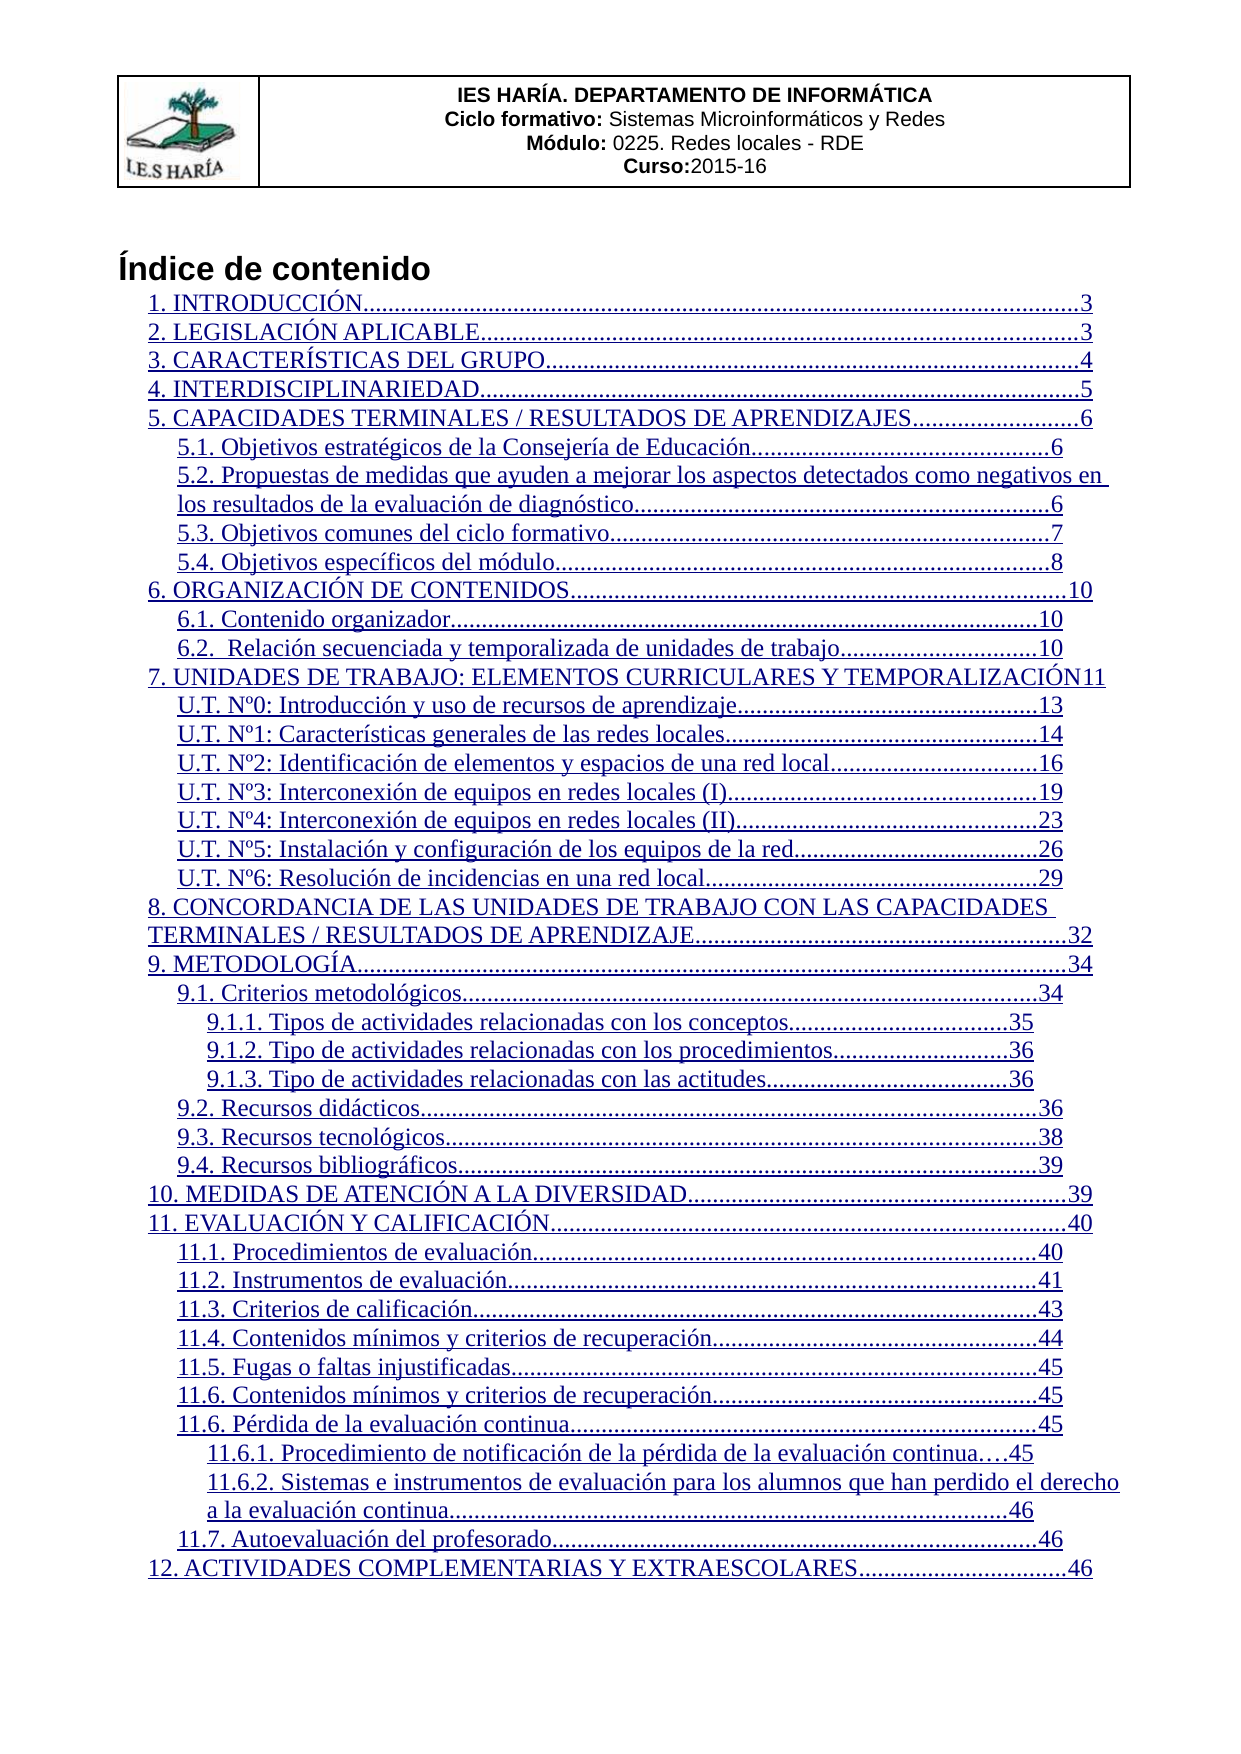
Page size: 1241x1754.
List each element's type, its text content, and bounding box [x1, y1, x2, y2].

text U.T. Nº5: Instalación y configuración de los equipos de la red 26 [177, 834, 1122, 863]
text 8. CONCORDANCIA DE LAS UNIDADES DE TRABAJO CON LAS CAPACIDADES TERMINALES / RESULTADOS DE APRENDIZAJE 32 [148, 892, 1122, 949]
text 6.1. Contenido organizador 10 [177, 604, 1122, 633]
text 11.1. Procedimientos de evaluación 40 [177, 1237, 1122, 1265]
text 7. UNIDADES DE TRABAJO: ELEMENTOS CURRICULARES Y TEMPORALIZACIÓN 11 [148, 662, 1122, 690]
text 9. METODOLOGÍA 34 [148, 949, 1122, 978]
text 9.1. Criterios metodológicos 34 [177, 978, 1122, 1007]
text U.T. Nº3: Interconexión de equipos en redes locales (I) 19 [177, 777, 1122, 805]
text 6.2. Relación secuenciada y temporalizada de unidades de trabajo 10 [177, 633, 1122, 662]
text 10. MEDIDAS DE ATENCIÓN A LA DIVERSIDAD 39 [148, 1179, 1122, 1208]
text 4. INTERDISCIPLINARIEDAD 5 [148, 374, 1122, 403]
text 11.7. Autoevaluación del profesorado 46 [177, 1524, 1122, 1553]
text U.T. Nº1: Características generales de las redes locales 14 [177, 719, 1122, 748]
text 9.1.3. Tipo de actividades relacionadas con las actitudes 36 [207, 1064, 1122, 1093]
text U.T. Nº0: Introducción y uso de recursos de aprendizaje 13 [177, 690, 1122, 719]
text 5.3. Objetivos comunes del ciclo formativo 7 [177, 518, 1122, 547]
text 11.6.2. Sistemas e instrumentos de evaluación para los alumnos que han perdido el derecho a la evaluación continua 46 [207, 1467, 1122, 1524]
text 3. CARACTERÍSTICAS DEL GRUPO 4 [148, 345, 1122, 374]
text U.T. Nº6: Resolución de incidencias en una red local 29 [177, 863, 1122, 892]
text 11.6.1. Procedimiento de notificación de la pérdida de la evaluación continua 45 [207, 1438, 1122, 1467]
text 5.4. Objetivos específicos del módulo 8 [177, 547, 1122, 575]
subtitle Índice de contenido [118, 249, 1122, 288]
text 5. CAPACIDADES TERMINALES / RESULTADOS DE APRENDIZAJES 6 [148, 403, 1122, 432]
text 12. ACTIVIDADES COMPLEMENTARIAS Y EXTRAESCOLARES 46 [148, 1553, 1122, 1582]
text 1. INTRODUCCIÓN 3 [148, 288, 1122, 317]
text 9.3. Recursos tecnológicos 38 [177, 1122, 1122, 1150]
text 9.1.2. Tipo de actividades relacionadas con los procedimientos 36 [207, 1035, 1122, 1064]
text 11.4. Contenidos mínimos y criterios de recuperación 44 [177, 1323, 1122, 1352]
text 5.1. Objetivos estratégicos de la Consejería de Educación.. 6 [177, 432, 1122, 460]
text 11.3. Criterios de calificación 43 [177, 1294, 1122, 1323]
text 11.6. Pérdida de la evaluación continua 45 [177, 1409, 1122, 1438]
text U.T. Nº4: Interconexión de equipos en redes locales (II) 23 [177, 805, 1122, 834]
picture [123, 82, 241, 180]
text 11. EVALUACIÓN Y CALIFICACIÓN 40 [148, 1208, 1122, 1237]
text 5.2. Propuestas de medidas que ayuden a mejorar los aspectos detectados como negativos en los resultados de la evaluación de diagnóstico. 6 [177, 460, 1122, 518]
text U.T. Nº2: Identificación de elementos y espacios de una red local 16 [177, 748, 1122, 777]
text 2. LEGISLACIÓN APLICABLE 3 [148, 317, 1122, 345]
text 11.2. Instrumentos de evaluación 41 [177, 1265, 1122, 1294]
text 9.4. Recursos bibliográficos 39 [177, 1150, 1122, 1179]
text 9.2. Recursos didácticos 36 [177, 1093, 1122, 1122]
text 11.6. Contenidos mínimos y criterios de recuperación 45 [177, 1380, 1122, 1409]
text 9.1.1. Tipos de actividades relacionadas con los conceptos 35 [207, 1007, 1122, 1035]
text 11.5. Fugas o faltas injustificadas 45 [177, 1352, 1122, 1380]
text 6. ORGANIZACIÓN DE CONTENIDOS 10 [148, 575, 1122, 604]
